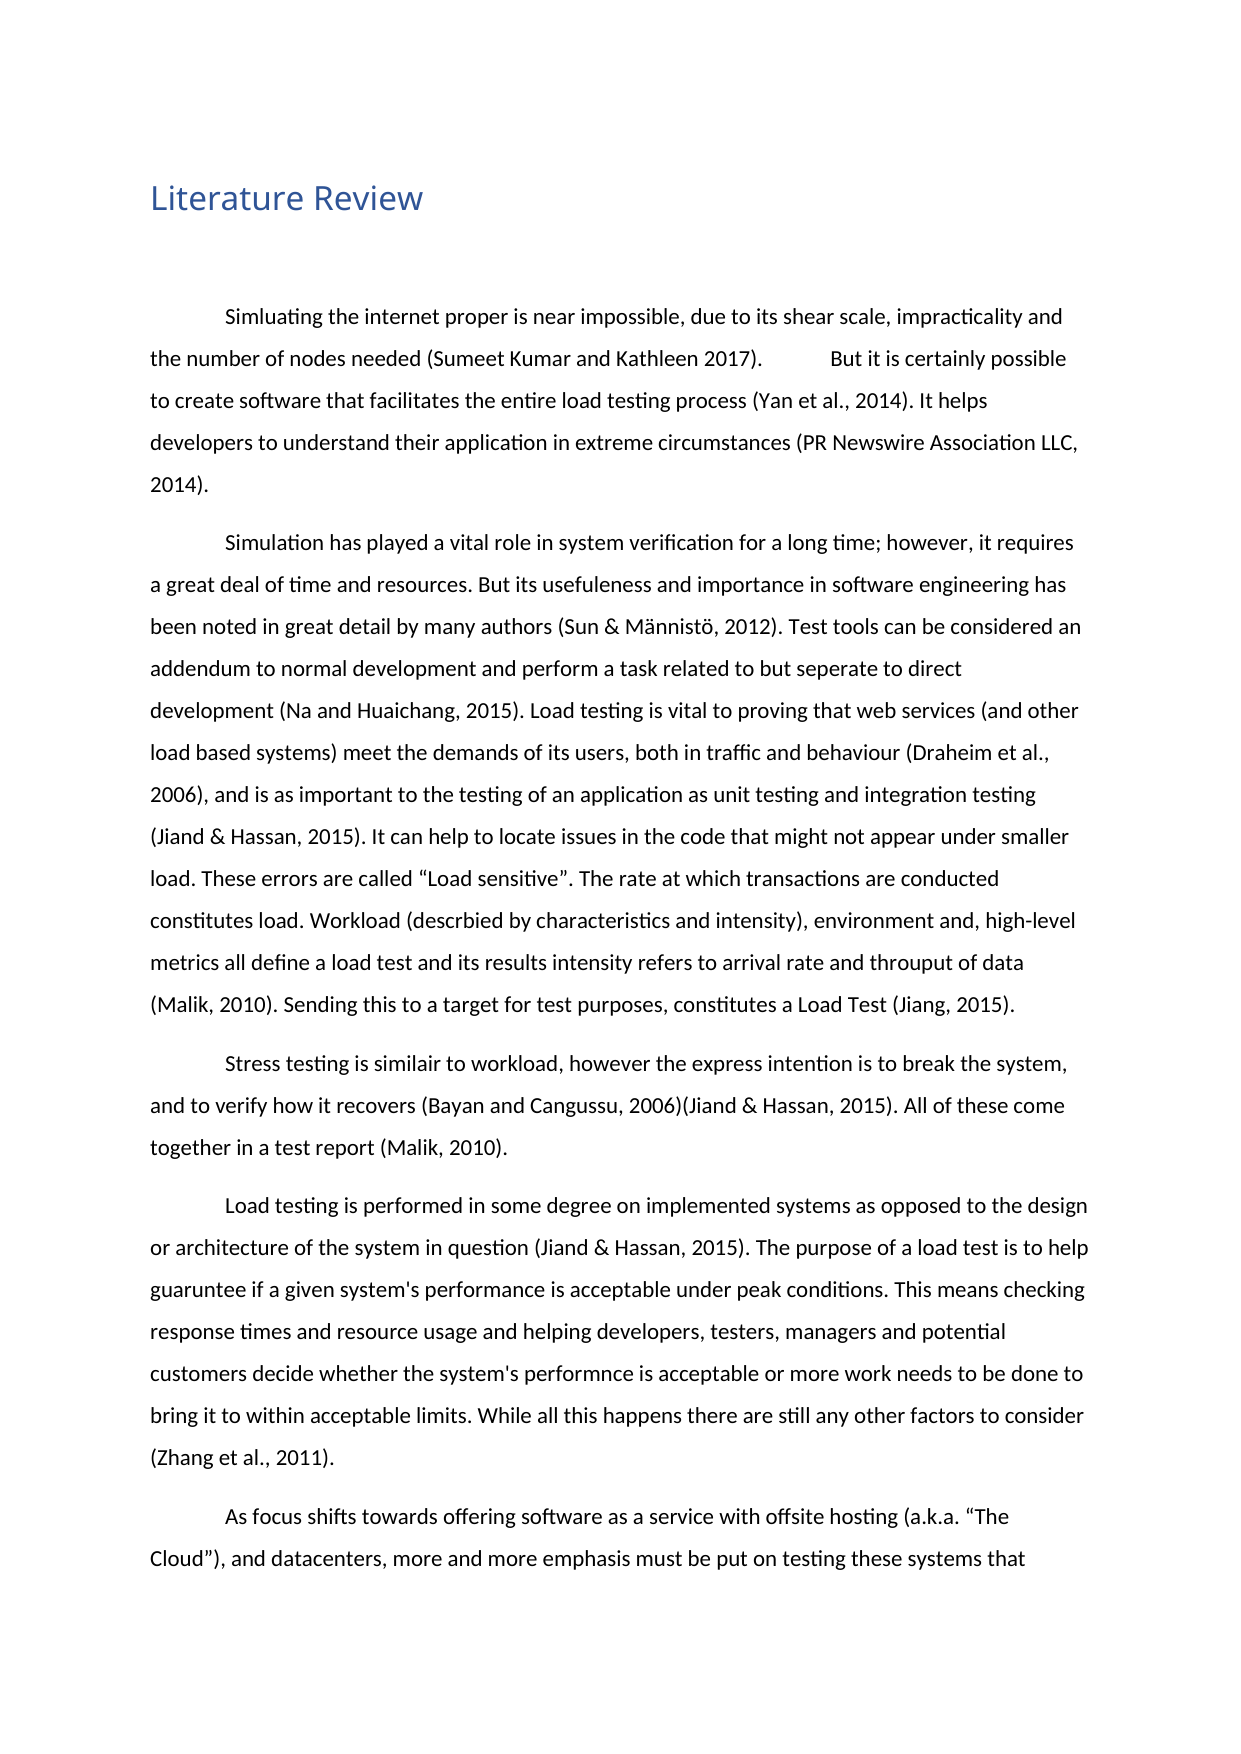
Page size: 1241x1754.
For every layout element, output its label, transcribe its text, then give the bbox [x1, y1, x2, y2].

text As focus shifts towards offering software as a service with offsite hosting (a.k.a. “The Cloud”), and datacenters, more and more emphasis must be put on testing these systems that [150, 1502, 1090, 1572]
text Simluating the internet proper is near impossible, due to its shear scale, impracticality and the number of nodes needed (Sumeet Kumar and Kathleen 2017). But it is certainly possible to create software that facilitates the entire load testing process (Yan et al., 2014). It helps developers to understand their application in extreme circumstances (PR Newswire Association LLC, 2014). [150, 302, 1090, 498]
text Stress testing is similair to workload, however the express intention is to break the system, and to verify how it recovers (Bayan and Cangussu, 2006)(Jiand & Hassan, 2015). All of these come together in a test report (Malik, 2010). [150, 1049, 1090, 1161]
text Simulation has played a vital role in system verification for a long time; however, it requires a great deal of time and resources. But its usefuleness and importance in software engineering has been noted in great detail by many authors (Sun & Männistö, 2012). Test tools can be considered an addendum to normal development and perform a task related to but seperate to direct development (Na and Huaichang, 2015). Load testing is vital to proving that web services (and other load based systems) meet the demands of its users, both in traffic and behaviour (Draheim et al., 2006), and is as important to the testing of an application as unit testing and integration testing (Jiand & Hassan, 2015). It can help to locate issues in the code that might not appear under smaller load. These errors are called “Load sensitive”. The rate at which transactions are conducted constitutes load. Workload (descrbied by characteristics and intensity), environment and, high-level metrics all define a load test and its results intensity refers to arrival rate and throuput of data (Malik, 2010). Sending this to a target for test purposes, constitutes a Load Test (Jiang, 2015). [150, 528, 1090, 1018]
text Load testing is performed in some degree on implemented systems as opposed to the design or architecture of the system in question (Jiand & Hassan, 2015). The purpose of a load test is to help guaruntee if a given system's performance is acceptable under peak conditions. This means checking response times and resource usage and helping developers, testers, managers and potential customers decide whether the system's performnce is acceptable or more work needs to be done to bring it to within acceptable limits. While all this happens there are still any other factors to consider (Zhang et al., 2011). [150, 1191, 1090, 1471]
subtitle Literature Review [150, 175, 1090, 220]
